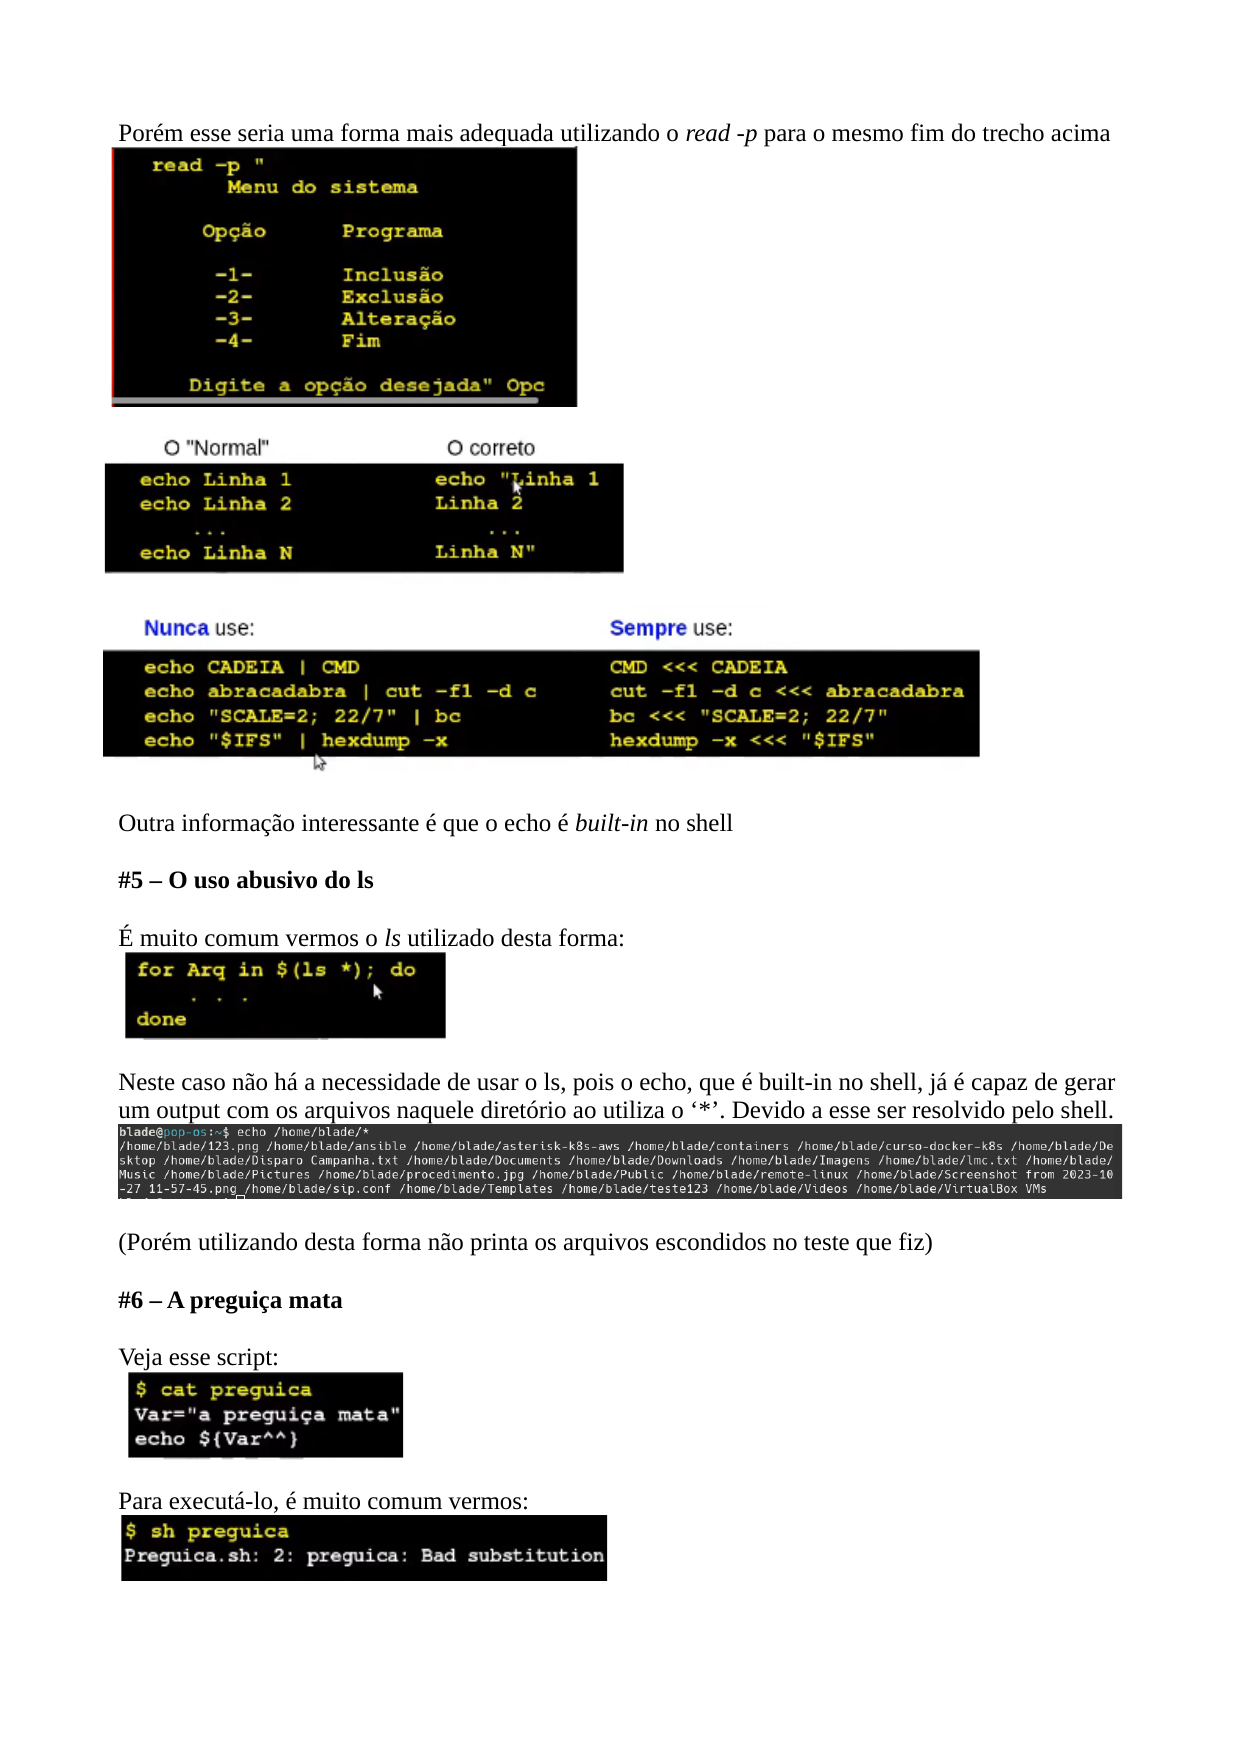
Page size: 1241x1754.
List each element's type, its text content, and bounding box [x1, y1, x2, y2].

text #6 – A preguiça mata [118, 1285, 1122, 1314]
text Para executá-lo, é muito comum vermos: [118, 1486, 1122, 1515]
text Porém esse seria uma forma mais adequada utilizando o read -p para o mesmo fim do trecho acima [118, 118, 1122, 147]
picture [118, 1124, 1123, 1199]
text Outra informação interessante é que o echo é built-in no shell [118, 808, 1122, 837]
text É muito comum vermos o ls utilizado desta forma: [118, 923, 1122, 952]
picture [104, 434, 624, 591]
picture [111, 146, 578, 407]
text #5 – O uso abusivo do ls [118, 866, 1122, 894]
text Neste caso não há a necessidade de usar o ls, pois o echo, que é built-in no shell, já é capaz de gerar um output com os arquivos naquele diretório ao utiliza o ‘*’. Devido a esse ser resolvido pelo shell. [118, 1067, 1122, 1124]
picture [125, 951, 446, 1040]
picture [103, 606, 980, 779]
text (Porém utilizando desta forma não printa os arquivos escondidos no teste que fiz) [118, 1227, 1122, 1256]
picture [121, 1515, 608, 1581]
picture [128, 1371, 404, 1461]
text Veja esse script: [118, 1342, 1122, 1371]
